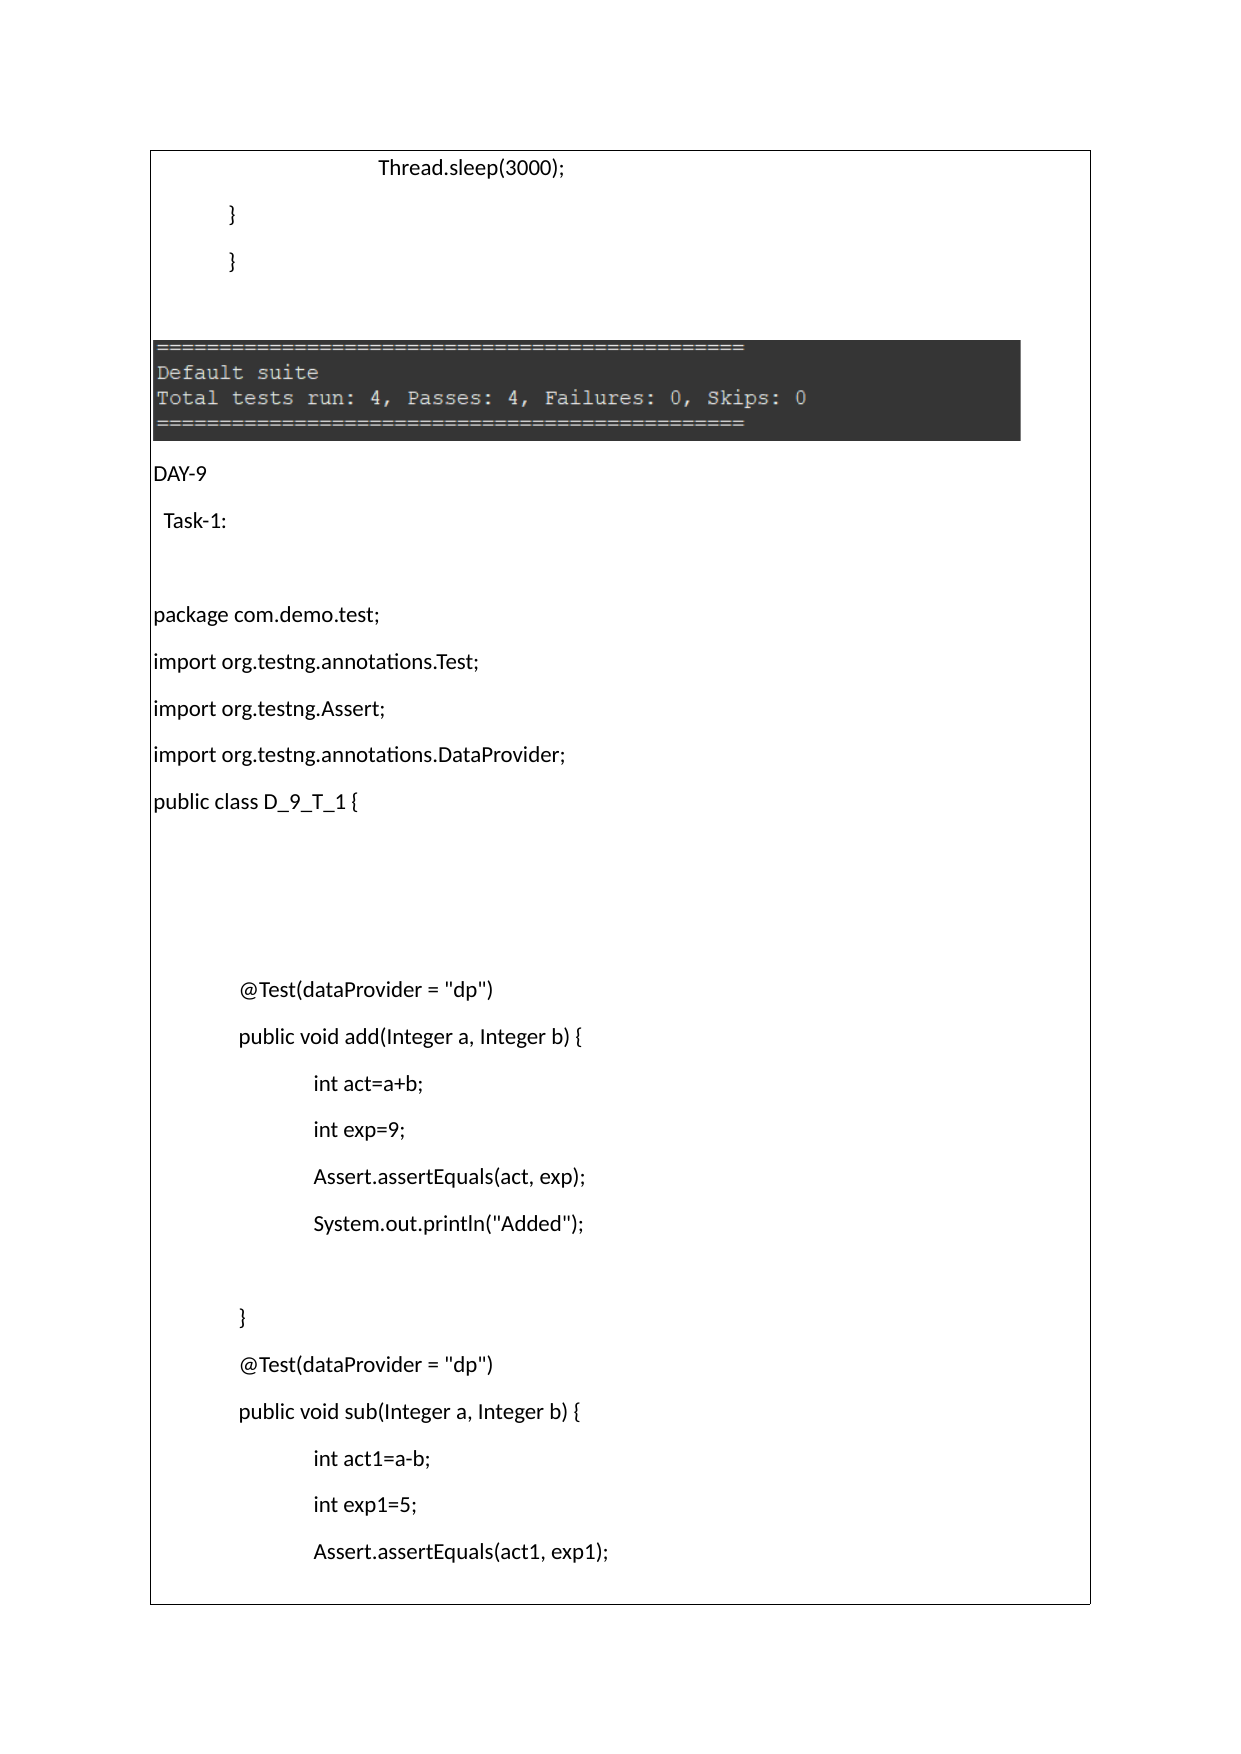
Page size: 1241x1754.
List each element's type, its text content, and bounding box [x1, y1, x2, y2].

text } [153, 1303, 1087, 1331]
text } [153, 247, 1087, 275]
text Task-1: [153, 506, 1087, 534]
text import org.testng.Assert; [153, 694, 1087, 722]
text int act1=a-b; [153, 1444, 1087, 1472]
text import org.testng.annotations.DataProvider; [153, 741, 1087, 769]
text public void sub(Integer a, Integer b) { [153, 1397, 1087, 1425]
text System.out.println("Added"); [153, 1209, 1087, 1237]
text @Test(dataProvider = "dp") [153, 1350, 1087, 1378]
text package com.demo.test; [153, 600, 1087, 628]
text int exp=9; [153, 1116, 1087, 1144]
text Assert.assertEquals(act1, exp1); [153, 1537, 1087, 1566]
text int exp1=5; [153, 1491, 1087, 1519]
text public void add(Integer a, Integer b) { [153, 1022, 1087, 1050]
text Thread.sleep(3000); [153, 153, 1087, 181]
text Assert.assertEquals(act, exp); [153, 1162, 1087, 1191]
text } [153, 200, 1087, 228]
text public class D_9_T_1 { [153, 787, 1087, 816]
text DAY-9 [153, 459, 1087, 487]
text import org.testng.annotations.Test; [153, 647, 1087, 675]
text @Test(dataProvider = "dp") [153, 975, 1087, 1003]
picture [153, 340, 1021, 441]
text int act=a+b; [153, 1069, 1087, 1097]
